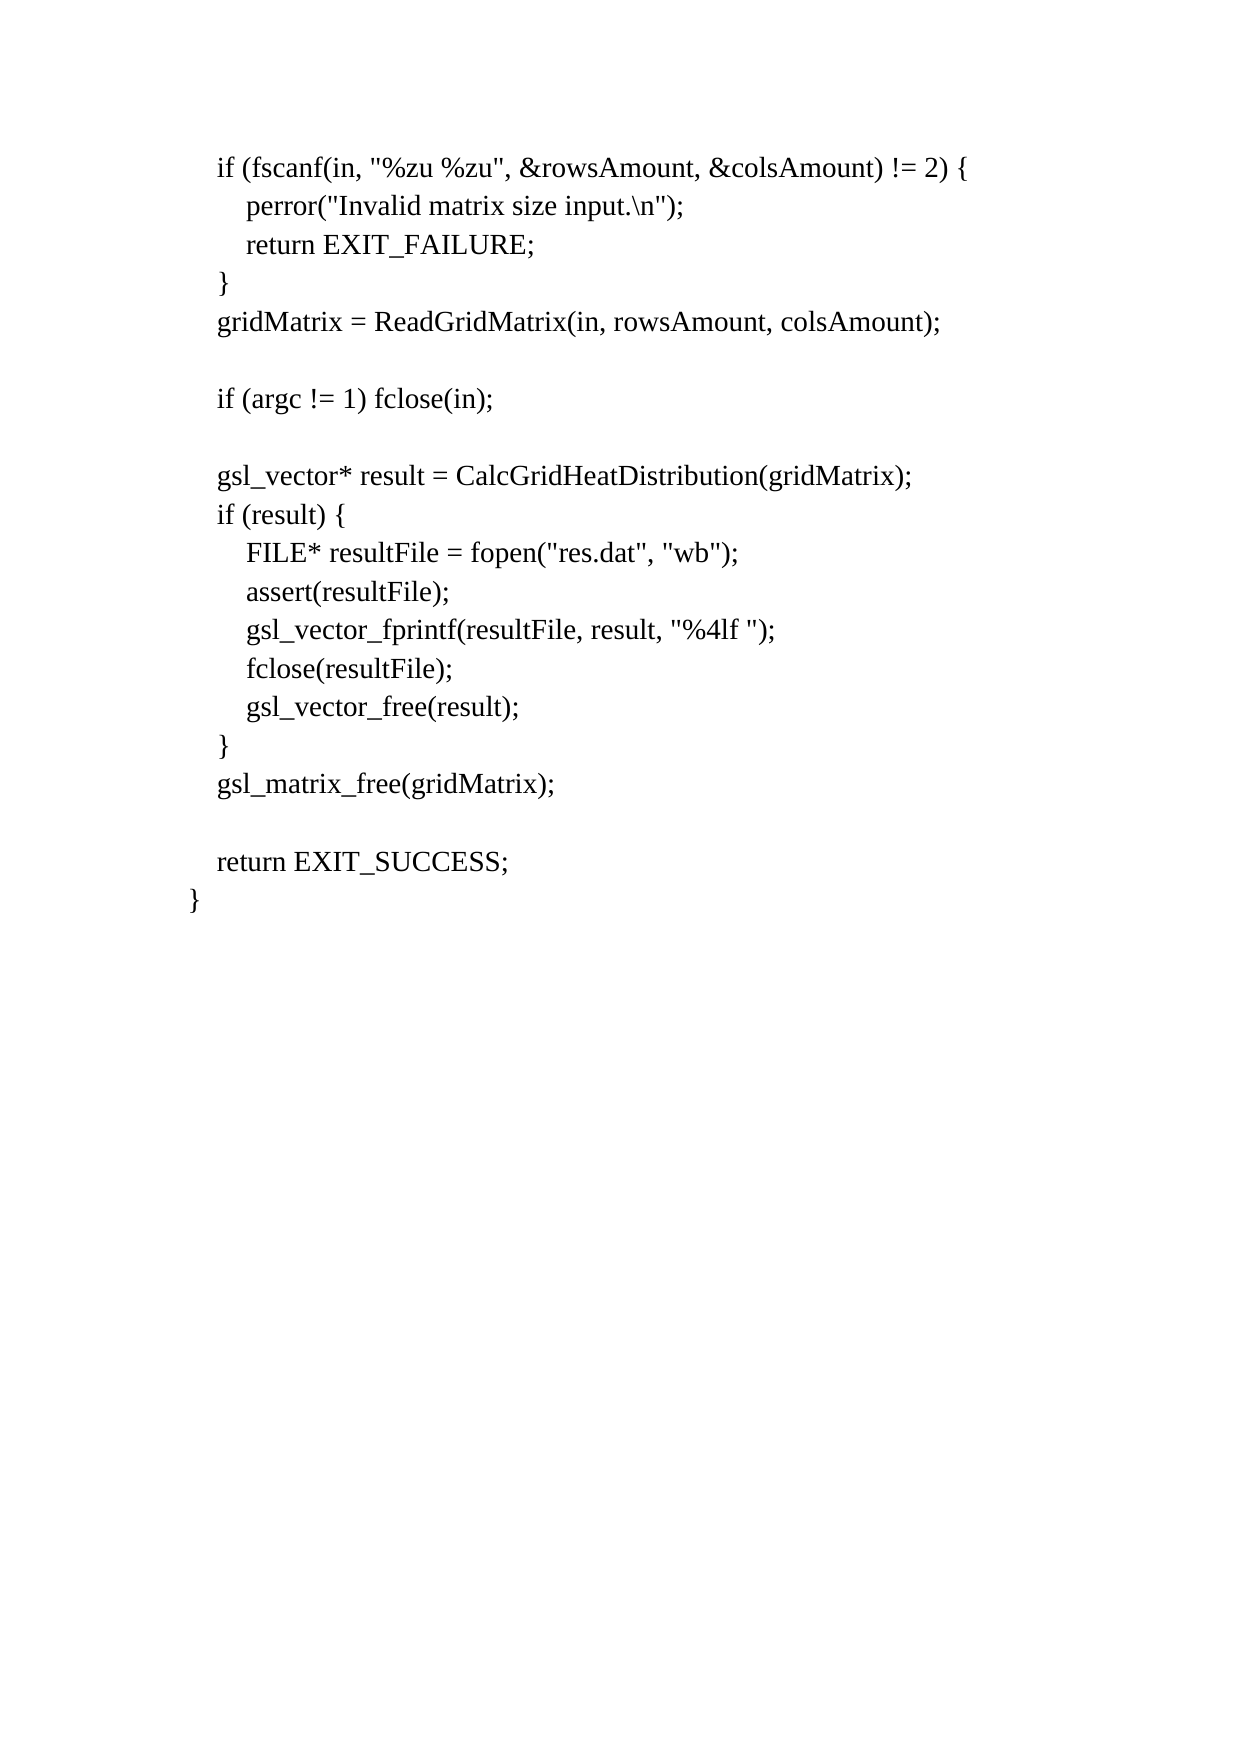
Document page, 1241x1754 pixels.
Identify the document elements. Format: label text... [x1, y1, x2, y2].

text perror("Invalid matrix size input.\n"); [187, 188, 1168, 222]
text } [187, 728, 1168, 762]
text return EXIT_SUCCESS; [187, 844, 1168, 877]
text if (result) { [187, 497, 1168, 530]
text } [187, 882, 1168, 916]
text gsl_vector* result = CalcGridHeatDistribution(gridMatrix); [187, 458, 1168, 492]
text FILE* resultFile = fopen("res.dat", "wb"); [187, 535, 1168, 569]
text if (fscanf(in, "%zu %zu", &rowsAmount, &colsAmount) != 2) { [187, 150, 1168, 183]
text if (argc != 1) fclose(in); [187, 381, 1168, 415]
text gsl_matrix_free(gridMatrix); [187, 767, 1168, 800]
text gsl_vector_fprintf(resultFile, result, "%4lf "); [187, 612, 1168, 646]
text } [187, 266, 1168, 299]
text gridMatrix = ReadGridMatrix(in, rowsAmount, colsAmount); [187, 304, 1168, 338]
text assert(resultFile); [187, 574, 1168, 607]
text return EXIT_FAILURE; [187, 227, 1168, 261]
text fclose(resultFile); [187, 651, 1168, 684]
text gsl_vector_free(result); [187, 689, 1168, 723]
